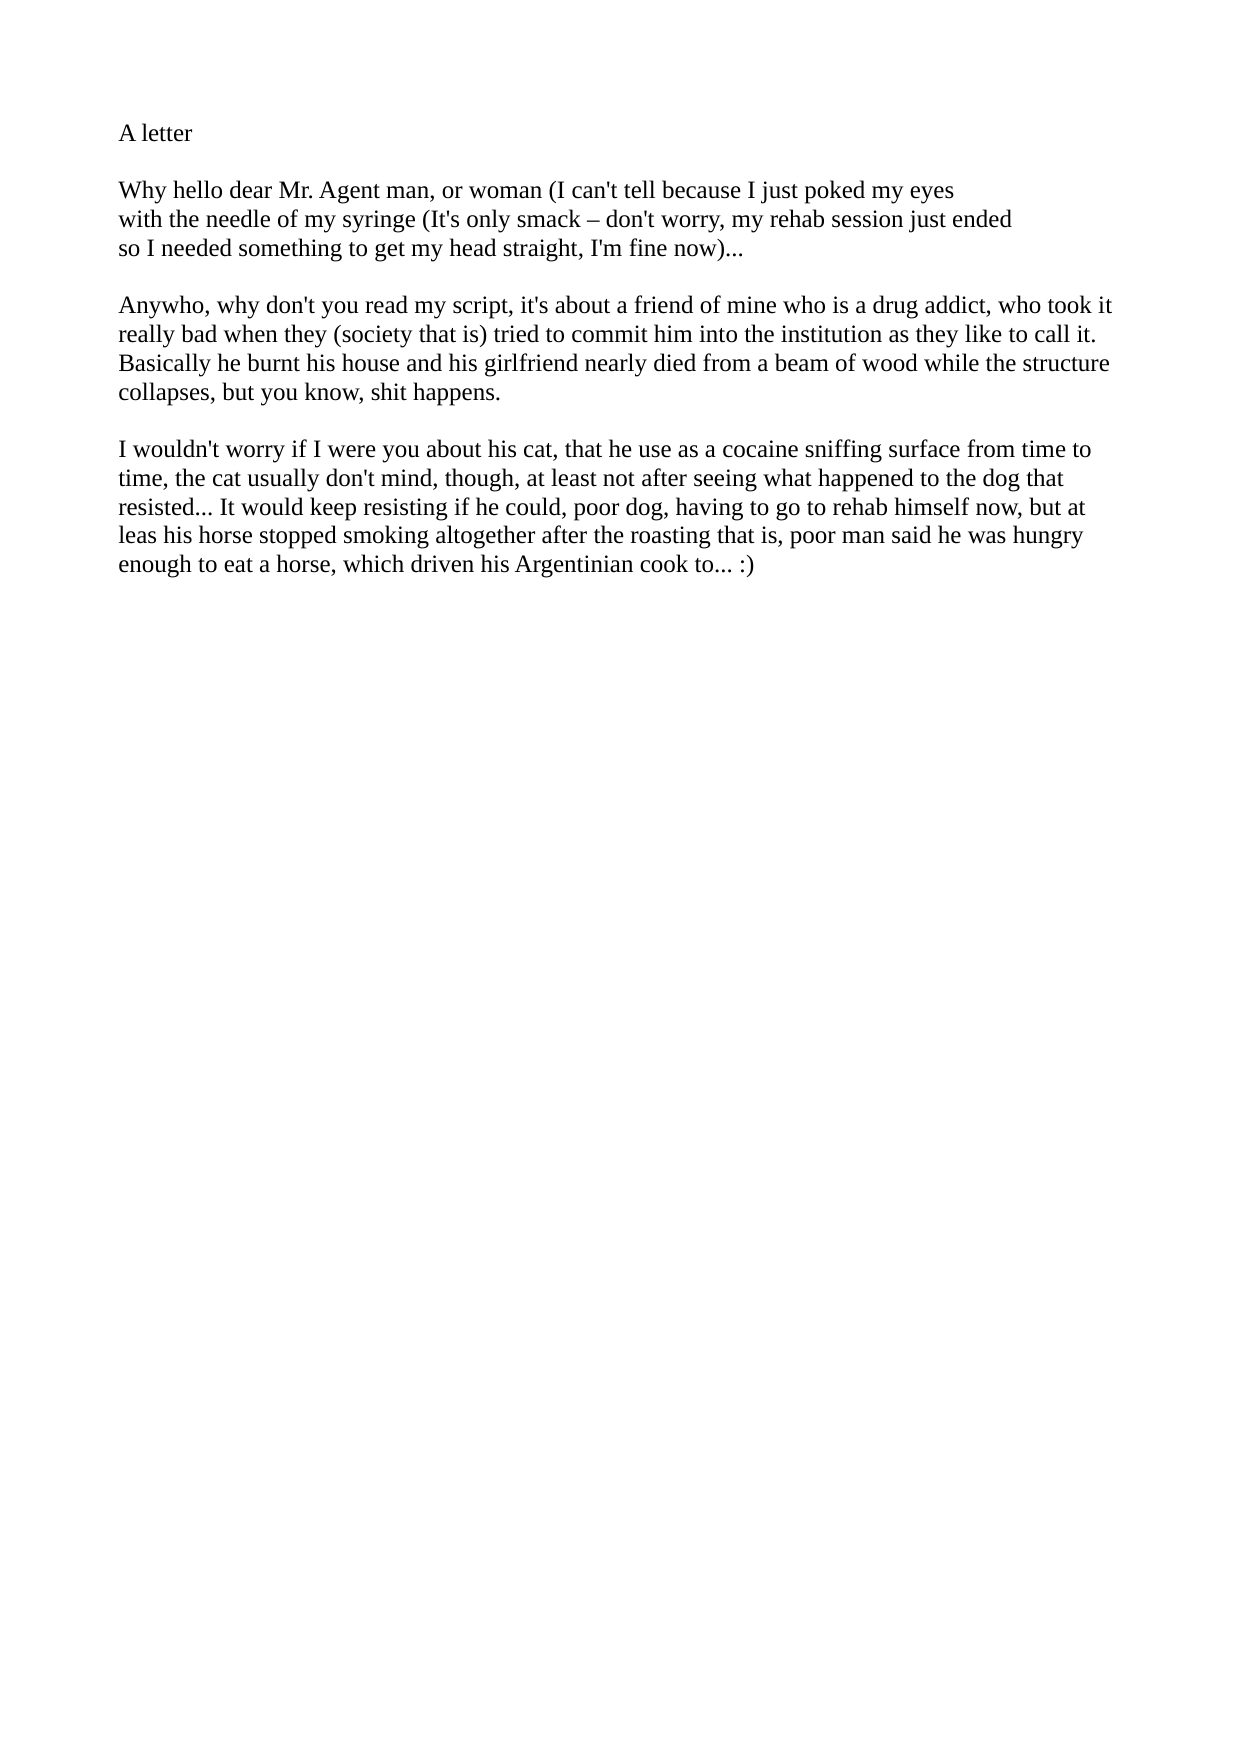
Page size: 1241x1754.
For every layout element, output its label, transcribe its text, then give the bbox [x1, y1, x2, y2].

text with the needle of my syringe (It's only smack – don't worry, my rehab session just ended [118, 204, 1122, 233]
text Why hello dear Mr. Agent man, or woman (I can't tell because I just poked my eyes [118, 176, 1122, 204]
text Anywho, why don't you read my script, it's about a friend of mine who is a drug addict, who took it really bad when they (society that is) tried to commit him into the institution as they like to call it. Basically he burnt his house and his girlfriend nearly died from a beam of wood while the structure collapses, but you know, shit happens. [118, 291, 1122, 406]
text A letter [118, 118, 1122, 147]
text so I needed something to get my head straight, I'm fine now)... [118, 233, 1122, 262]
text I wouldn't worry if I were you about his cat, that he use as a cocaine sniffing surface from time to time, the cat usually don't mind, though, at least not after seeing what happened to the dog that resisted... It would keep resisting if he could, poor dog, having to go to rehab himself now, but at leas his horse stopped smoking altogether after the roasting that is, poor man said he was hungry enough to eat a horse, which driven his Argentinian cook to... :) [118, 434, 1122, 578]
